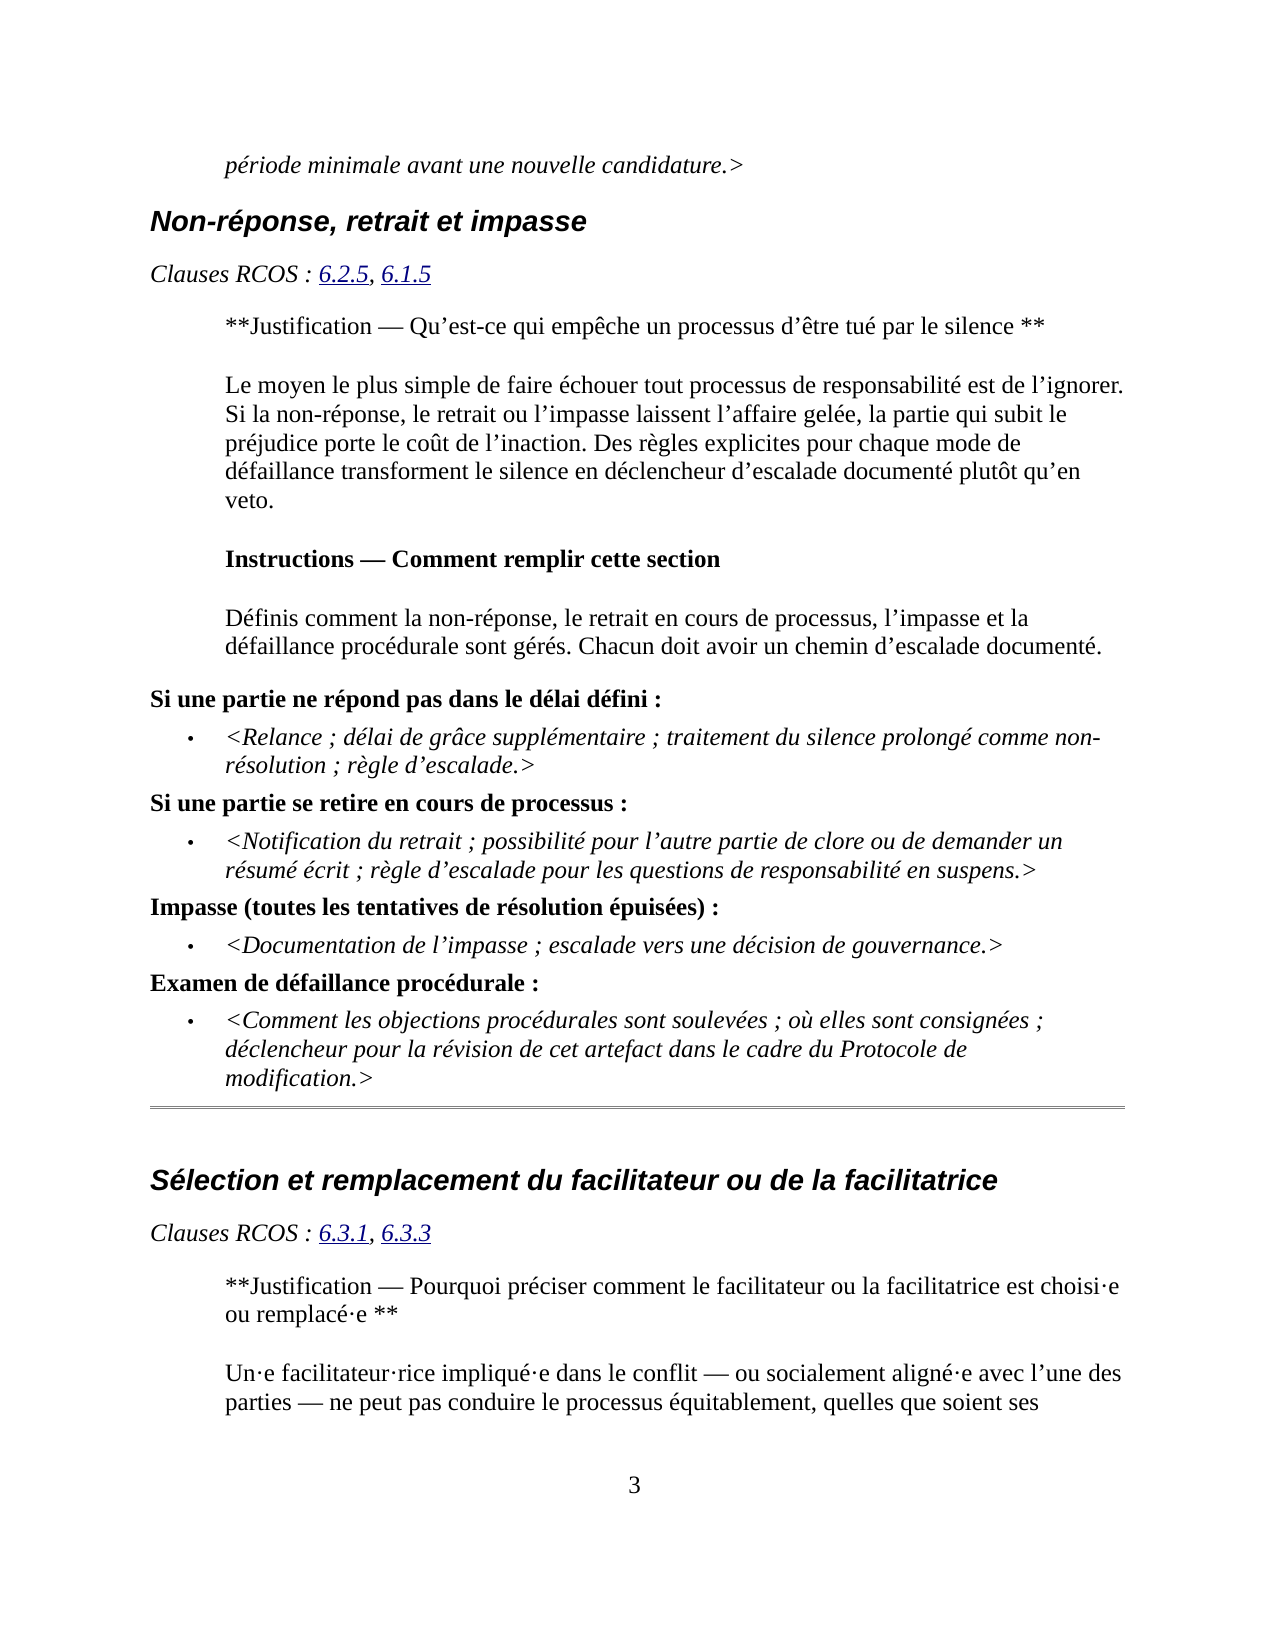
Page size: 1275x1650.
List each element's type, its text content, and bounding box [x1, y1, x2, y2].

list <Comment les objections procédurales sont soulevées ; où elles sont consignées ; déclencheur pour la révision de cet artefact dans le cadre du Protocole de modification.> [187, 1006, 1125, 1092]
text **Justification — Pourquoi préciser comment le facilitateur ou la facilitatrice est choisi·e ou remplacé·e ** [225, 1271, 1125, 1328]
text Définis comment la non-réponse, le retrait en cours de processus, l’impasse et la défaillance procédurale sont gérés. Chacun doit avoir un chemin d’escalade documenté. [225, 603, 1125, 660]
list <Notification du retrait ; possibilité pour l’autre partie de clore ou de demander un résumé écrit ; règle d’escalade pour les questions de responsabilité en suspens.> [187, 826, 1125, 883]
text Impasse (toutes les tentatives de résolution épuisées) : [150, 892, 1125, 921]
subtitle Non-réponse, retrait et impasse [150, 204, 1125, 237]
text Si une partie se retire en cours de processus : [150, 788, 1125, 817]
list <Documentation de l’impasse ; escalade vers une décision de gouvernance.> [187, 930, 1125, 959]
text Instructions — Comment remplir cette section [225, 544, 1125, 573]
text Examen de défaillance procédurale : [150, 968, 1125, 997]
text Clauses RCOS : 6.3.1, 6.3.3 [150, 1218, 1125, 1247]
text Un·e facilitateur·rice impliqué·e dans le conflit — ou socialement aligné·e avec l’une des parties — ne peut pas conduire le processus équitablement, quelles que soient ses [225, 1358, 1125, 1416]
text Le moyen le plus simple de faire échouer tout processus de responsabilité est de l’ignorer. Si la non-réponse, le retrait ou l’impasse laissent l’affaire gelée, la partie qui subit le préjudice porte le coût de l’inaction. Des règles explicites pour chaque mode de défaillance transforment le silence en déclencheur d’escalade documenté plutôt qu’en veto. [225, 370, 1125, 514]
list période minimale avant une nouvelle candidature.> [187, 150, 1125, 179]
text **Justification — Qu’est-ce qui empêche un processus d’être tué par le silence ** [225, 311, 1125, 340]
text Si une partie ne répond pas dans le délai défini : [150, 684, 1125, 713]
subtitle Sélection et remplacement du facilitateur ou de la facilitatrice [150, 1163, 1125, 1197]
text Clauses RCOS : 6.2.5, 6.1.5 [150, 259, 1125, 287]
list <Relance ; délai de grâce supplémentaire ; traitement du silence prolongé comme non-résolution ; règle d’escalade.> [187, 722, 1125, 779]
